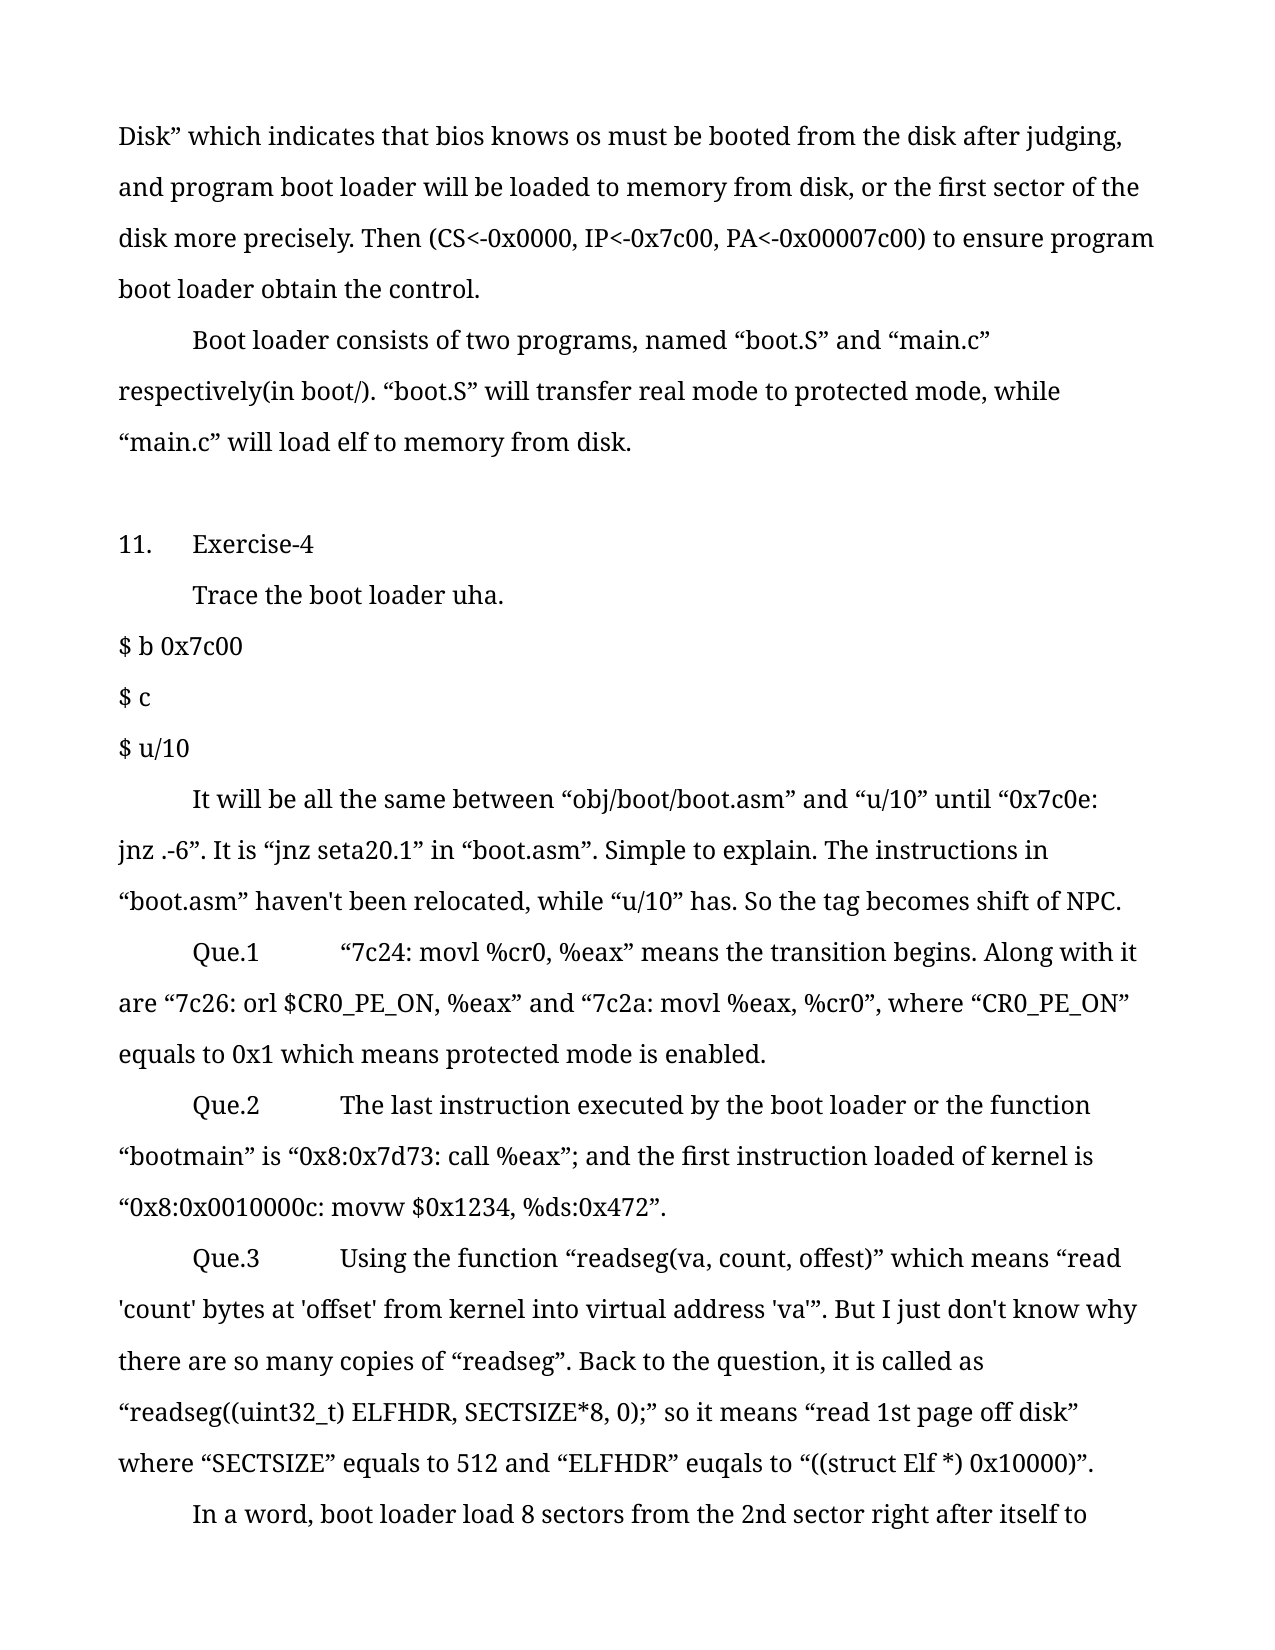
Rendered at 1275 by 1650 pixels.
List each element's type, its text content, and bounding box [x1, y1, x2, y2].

text Disk” which indicates that bios knows os must be booted from the disk after judging, and program boot loader will be loaded to memory from disk, or the first sector of the disk more precisely. Then (CS<-0x0000, IP<-0x7c00, PA<-0x00007c00) to ensure program boot loader obtain the control. Boot loader consists of two programs, named “boot.S” and “main.c” respectively(in boot/). “boot.S” will transfer real mode to protected mode, while “main.c” will load elf to memory from disk. 11. Exercise-4 Trace the boot loader uha. $ b 0x7c00 $ c $ u/10 It will be all the same between “obj/boot/boot.asm” and “u/10” until “0x7c0e: jnz .-6”. It is “jnz seta20.1” in “boot.asm”. Simple to explain. The instructions in “boot.asm” haven't been relocated, while “u/10” has. So the tag becomes shift of NPC. Que.1 “7c24: movl %cr0, %eax” means the transition begins. Along with it are “7c26: orl $CR0_PE_ON, %eax” and “7c2a: movl %eax, %cr0”, where “CR0_PE_ON” equals to 0x1 which means protected mode is enabled. Que.2 The last instruction executed by the boot loader or the function “bootmain” is “0x8:0x7d73: call %eax”; and the first instruction loaded of kernel is “0x8:0x0010000c: movw $0x1234, %ds:0x472”. Que.3 Using the function “readseg(va, count, offest)” which means “read 'count' bytes at 'offset' from kernel into virtual address 'va'”. But I just don't know why there are so many copies of “readseg”. Back to the question, it is called as “readseg((uint32_t) ELFHDR, SECTSIZE*8, 0);” so it means “read 1st page off disk” where “SECTSIZE” equals to 512 and “ELFHDR” euqals to “((struct Elf *) 0x10000)”. In a word, boot loader load 8 sectors from the 2nd sector right after itself to [118, 118, 1157, 1530]
